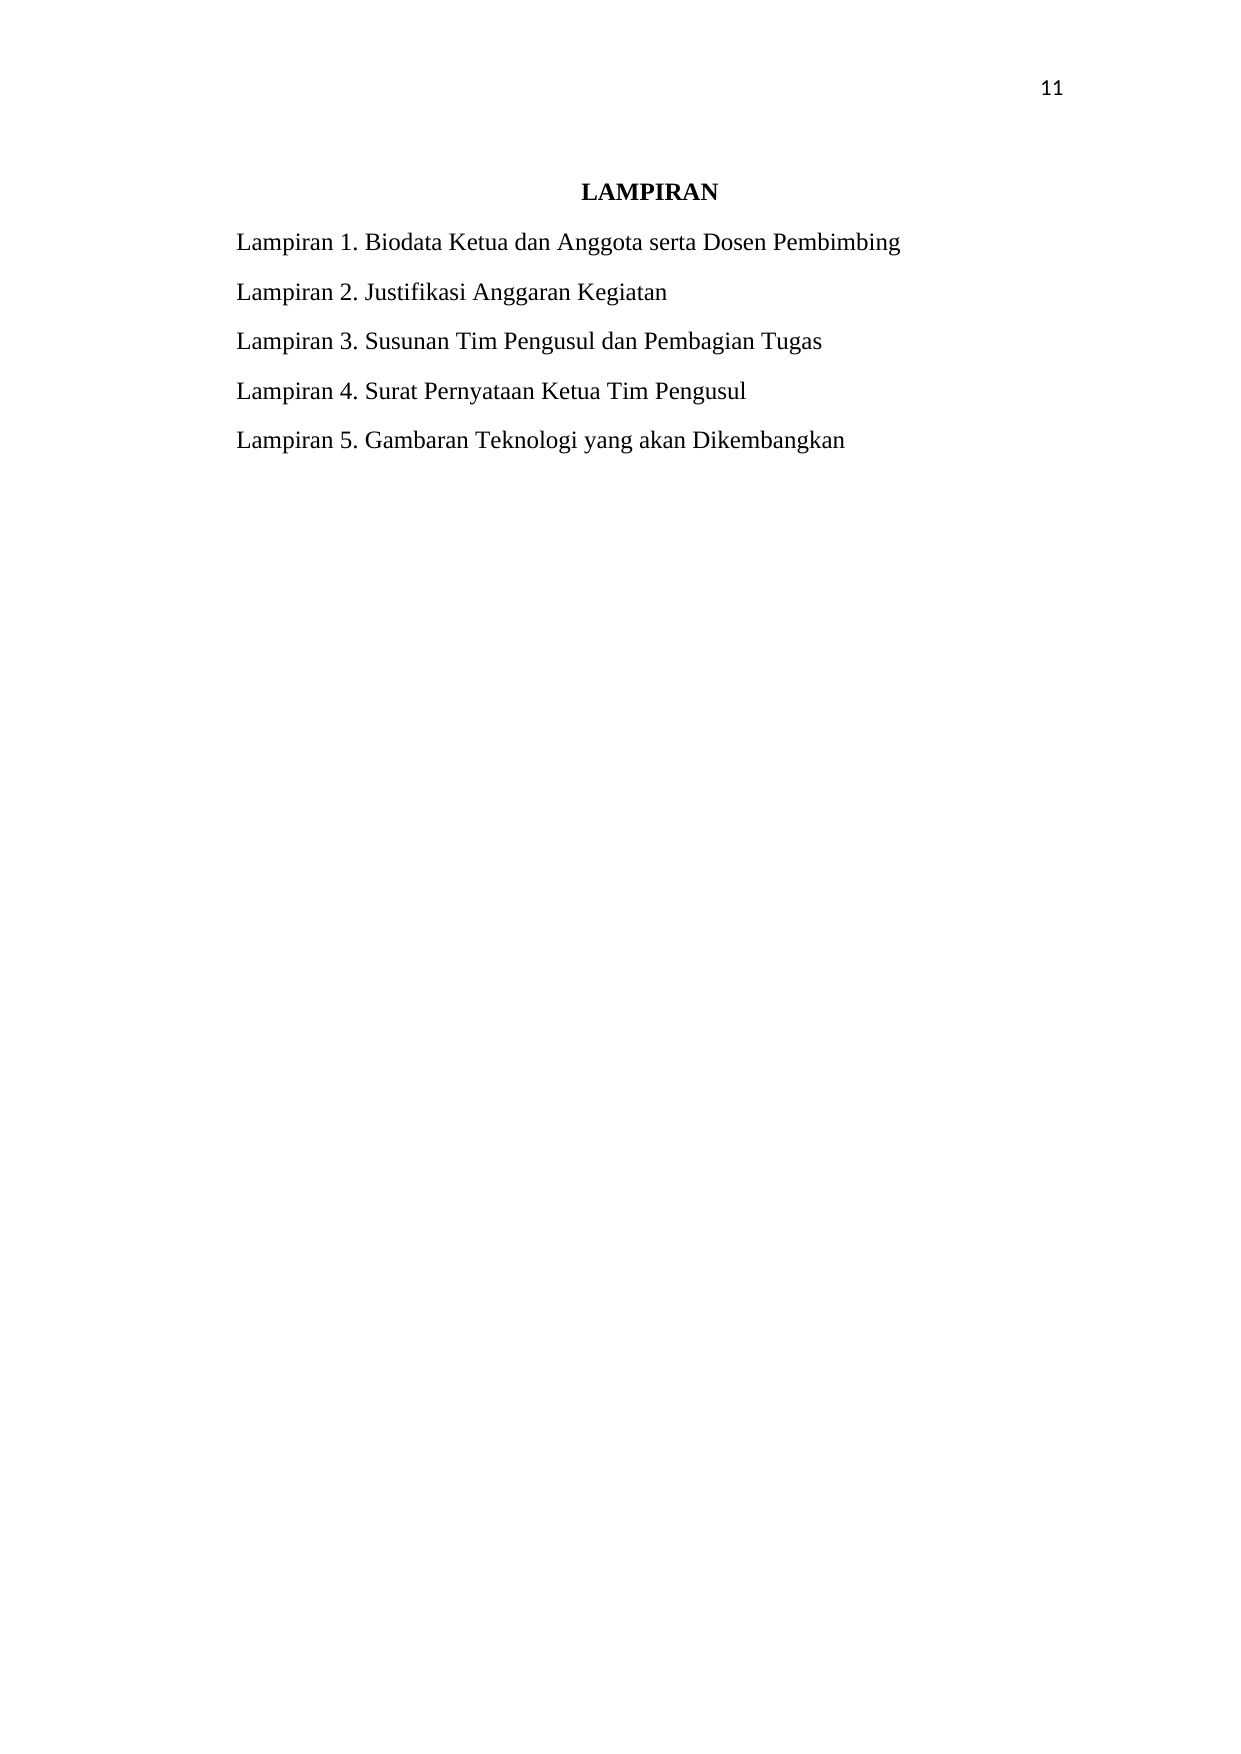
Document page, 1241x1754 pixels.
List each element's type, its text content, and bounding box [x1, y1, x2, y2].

text Lampiran 4. Surat Pernyataan Ketua Tim Pengusul [236, 376, 1063, 405]
text Lampiran 5. Gambaran Teknologi yang akan Dikembangkan [236, 426, 1063, 454]
text Lampiran 3. Susunan Tim Pengusul dan Pembagian Tugas [236, 326, 1063, 355]
text Lampiran 1. Biodata Ketua dan Anggota serta Dosen Pembimbing [236, 227, 1063, 256]
text LAMPIRAN [236, 177, 1063, 206]
text Lampiran 2. Justifikasi Anggaran Kegiatan [236, 277, 1063, 305]
